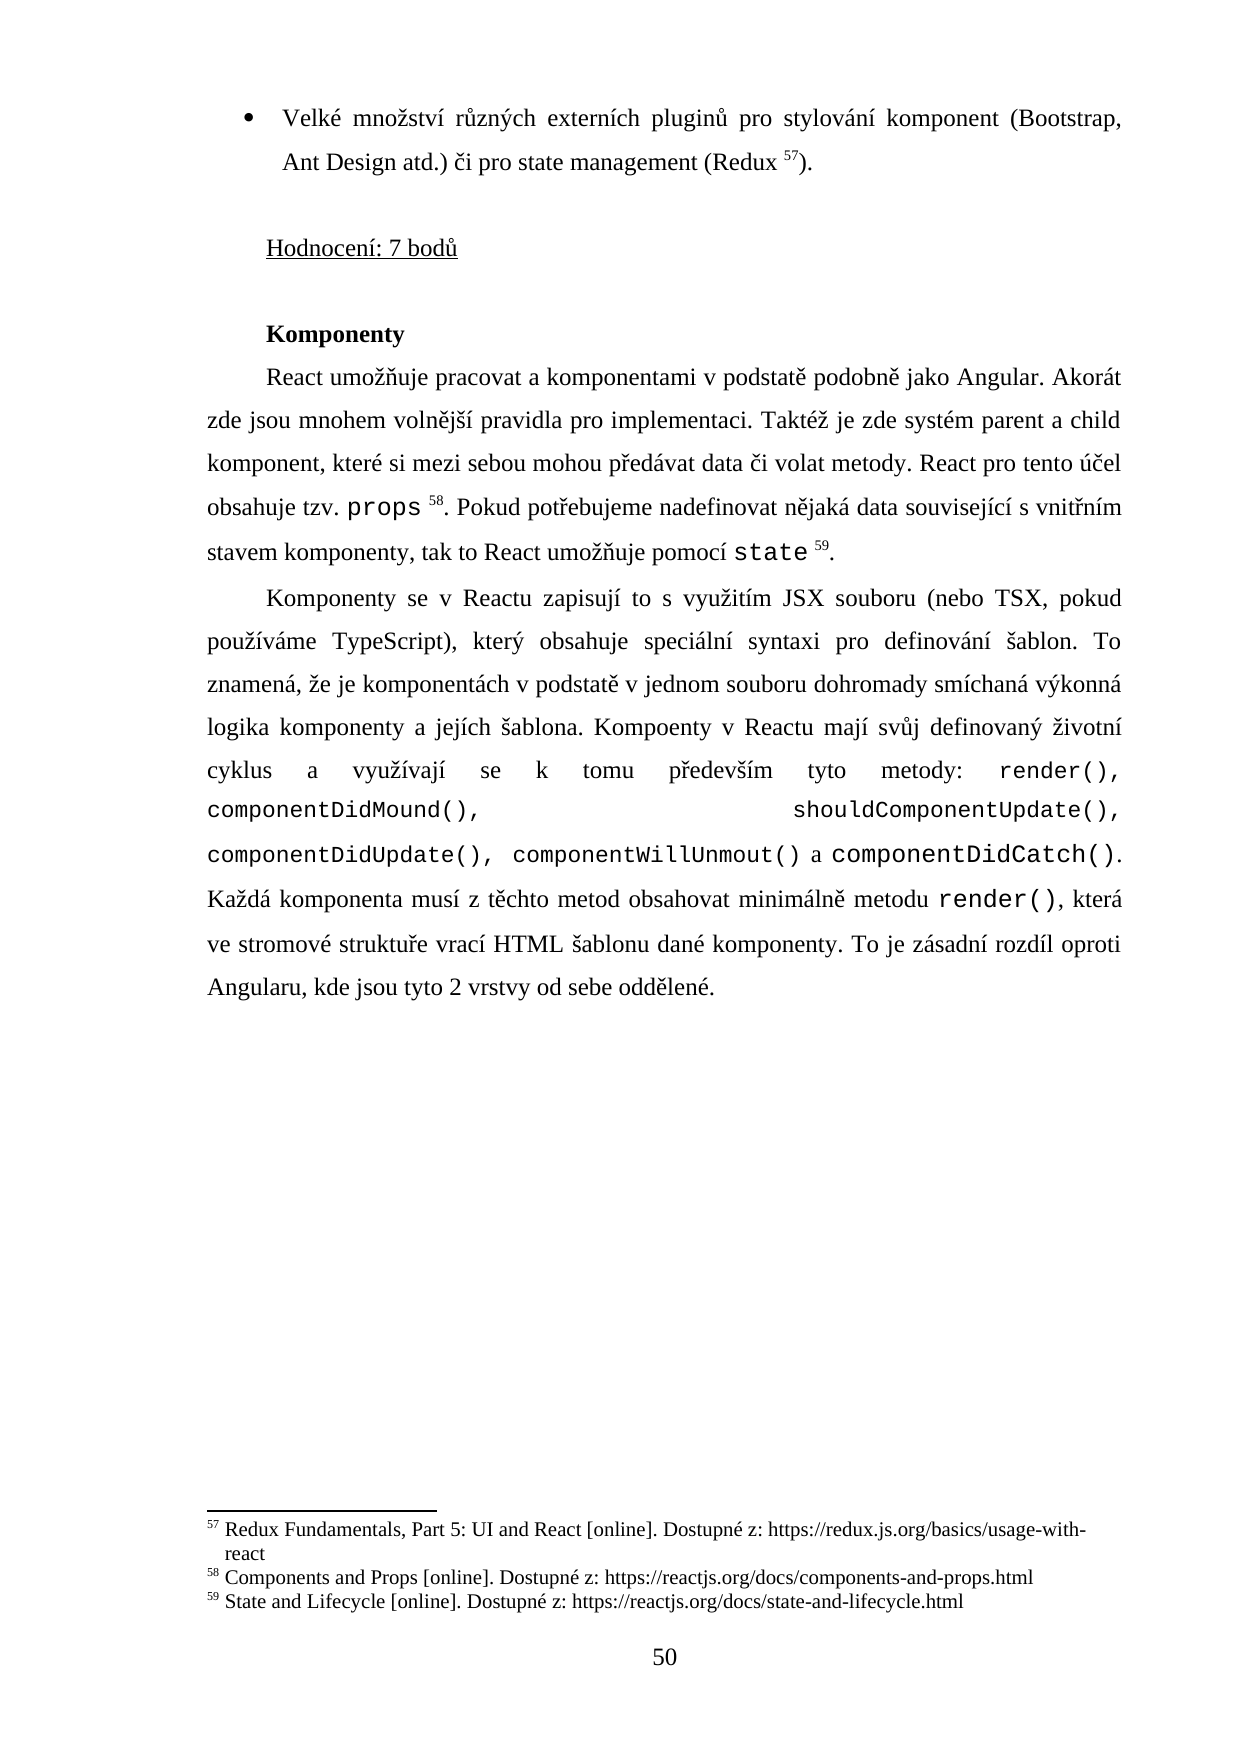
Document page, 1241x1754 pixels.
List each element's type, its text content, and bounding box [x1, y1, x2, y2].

text Hodnocení: 7 bodů [207, 233, 1122, 262]
list Velké množství různých externích pluginů pro stylování komponent (Bootstrap, Ant Design atd.) či pro state management (Redux ). [244, 103, 1122, 175]
text Komponenty [207, 319, 1122, 348]
list Redux Fundamentals, Part 5: UI and React [online]. Dostupné z: https://redux.js.org/basics/usage-with-react [207, 1517, 1122, 1565]
list State and Lifecycle [online]. Dostupné z: https://reactjs.org/docs/state-and-lifecycle.html [207, 1589, 1122, 1613]
text Komponenty se v Reactu zapisují to s využitím JSX souboru (nebo TSX, pokud používáme TypeScript), který obsahuje speciální syntaxi pro definování šablon. To znamená, že je komponentách v podstatě v jednom souboru dohromady smíchaná výkonná logika komponenty a jejích šablona. Kompoenty v Reactu mají svůj definovaný životní cyklus a využívají se k tomu především tyto metody: render(), componentDidMound(), shouldComponentUpdate(), componentDidUpdate(), componentWillUnmout() a componentDidCatch(). Každá komponenta musí z těchto metod obsahovat minimálně metodu render(), která ve stromové struktuře vrací HTML šablonu dané komponenty. To je zásadní rozdíl oproti Angularu, kde jsou tyto 2 vrstvy od sebe oddělené. [207, 583, 1122, 1001]
text React umožňuje pracovat a komponentami v podstatě podobně jako Angular. Akorát zde jsou mnohem volnější pravidla pro implementaci. Taktéž je zde systém parent a child komponent, které si mezi sebou mohou předávat data či volat metody. React pro tento účel obsahuje tzv. props . Pokud potřebujeme nadefinovat nějaká data související s vnitřním stavem komponenty, tak to React umožňuje pomocí state . [207, 362, 1122, 568]
list Components and Props [online]. Dostupné z: https://reactjs.org/docs/components-and-props.html [207, 1565, 1122, 1589]
